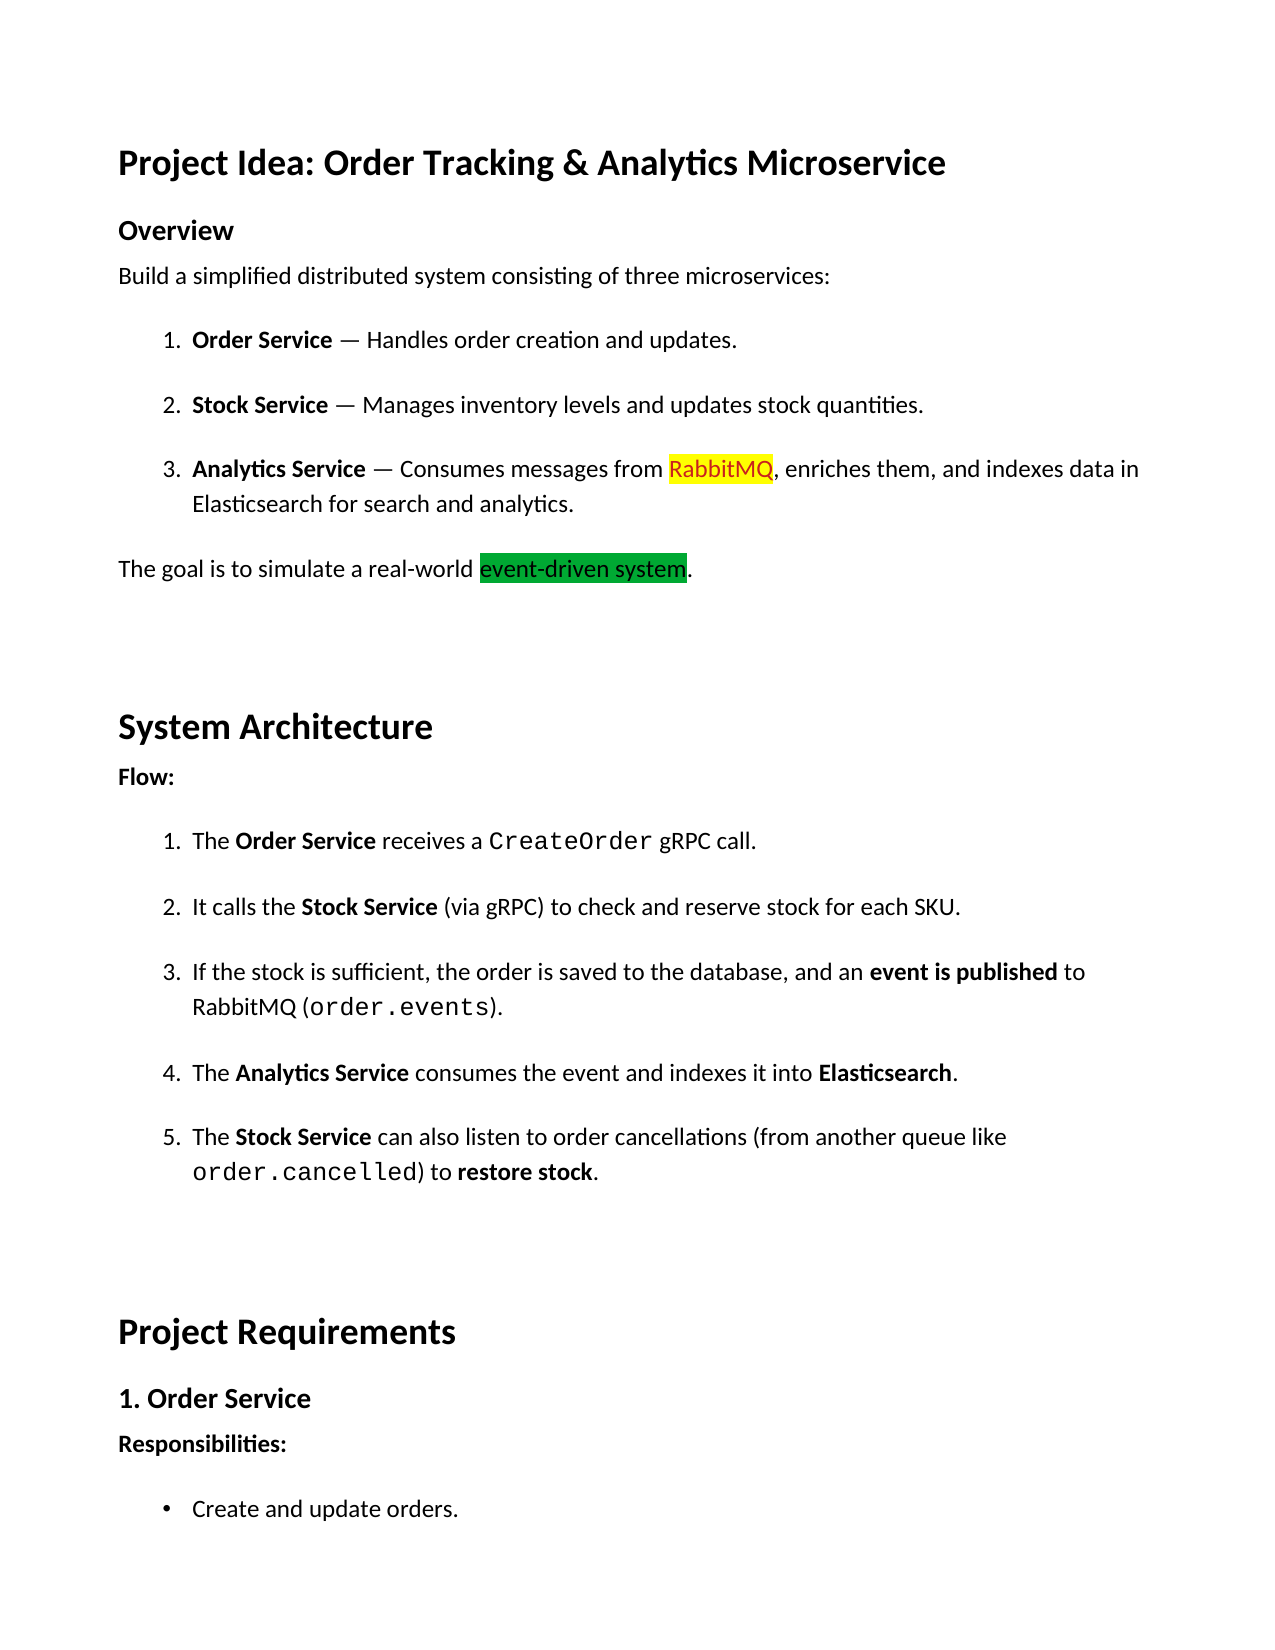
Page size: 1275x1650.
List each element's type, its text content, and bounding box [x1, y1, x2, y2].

list It calls the Stock Service (via gRPC) to check and reserve stock for each SKU. [162, 891, 1157, 922]
list If the stock is sufficient, the order is saved to the database, and an event is published to RabbitMQ (order.events). [162, 956, 1157, 1023]
list The Stock Service can also listen to order cancellations (from another queue like order.cancelled) to restore stock. [162, 1121, 1157, 1188]
list The Analytics Service consumes the event and indexes it into Elasticsearch. [162, 1057, 1157, 1087]
text Flow: [118, 761, 1157, 792]
list Analytics Service — Consumes messages from RabbitMQ, enriches them, and indexes data in Elasticsearch for search and analytics. [162, 453, 1157, 519]
subtitle Project Requirements [118, 1308, 1157, 1353]
subtitle Project Idea: Order Tracking & Analytics Microservice [118, 139, 1157, 185]
text Responsibilities: [118, 1429, 1157, 1459]
list The Order Service receives a CreateOrder gRPC call. [162, 826, 1157, 857]
text The goal is to simulate a real-world event-driven system. [118, 553, 1157, 583]
text Build a simplified distributed system consisting of three microservices: [118, 260, 1157, 291]
subtitle Overview [118, 212, 1157, 247]
list Stock Service — Manages inventory levels and updates stock quantities. [162, 389, 1157, 419]
subtitle System Architecture [118, 703, 1157, 748]
subtitle 1. Order Service [118, 1381, 1157, 1416]
list Create and update orders. [162, 1493, 1157, 1524]
list Order Service — Handles order creation and updates. [162, 324, 1157, 355]
